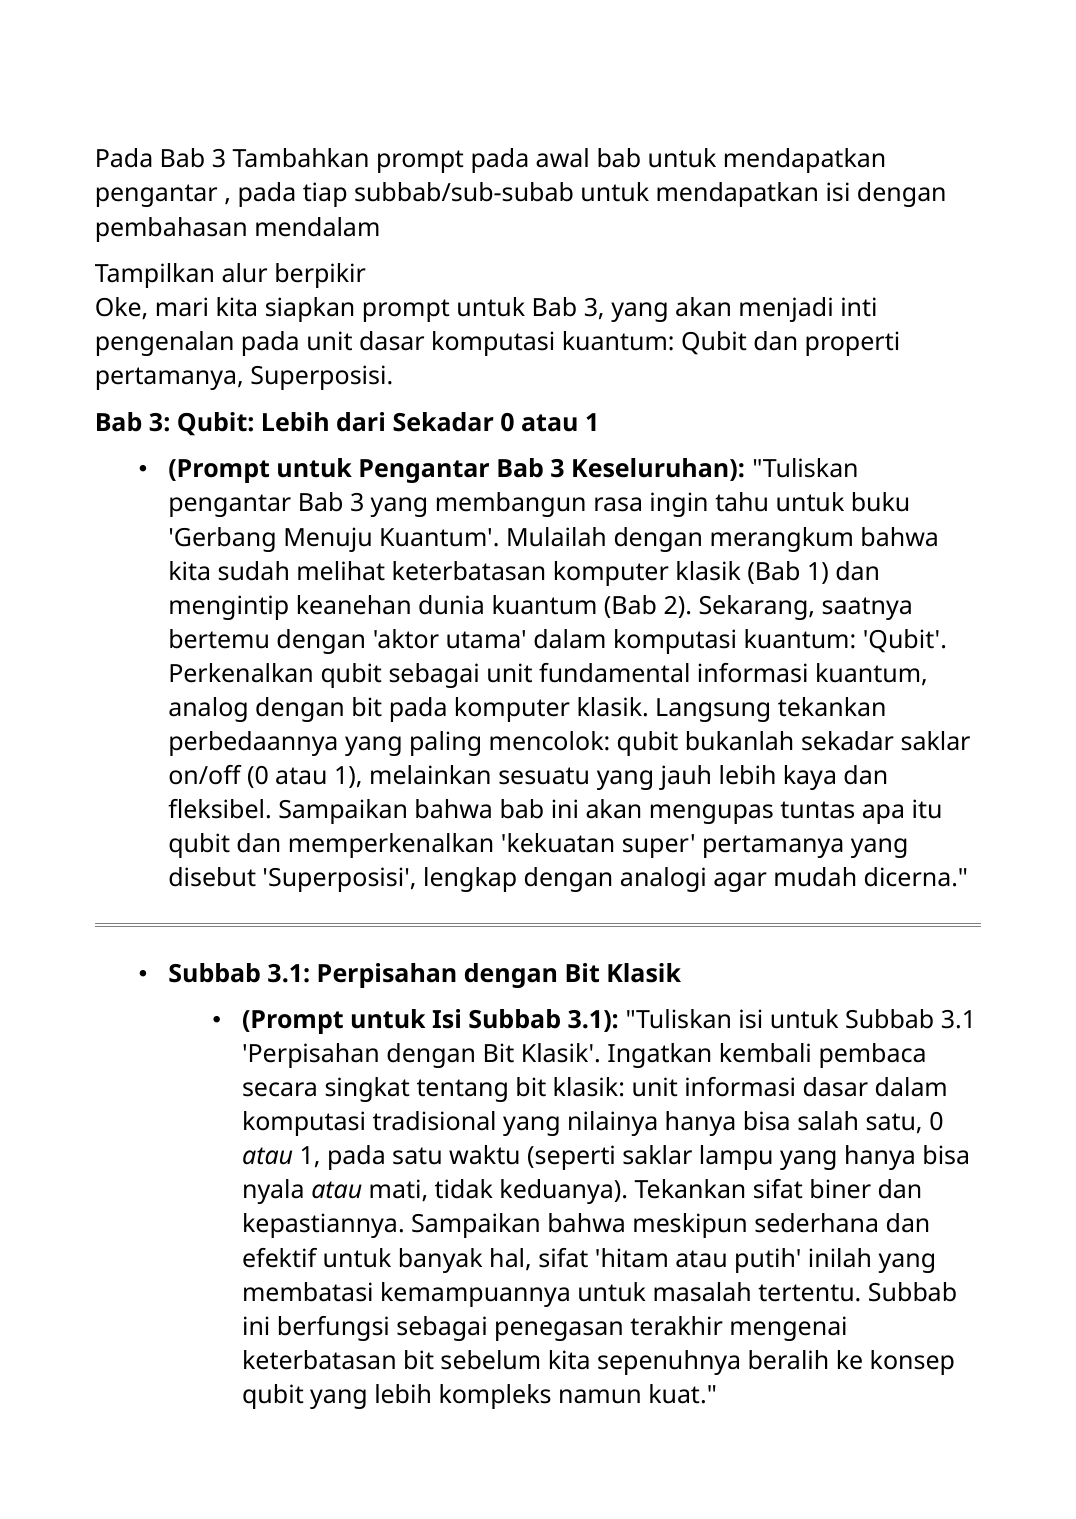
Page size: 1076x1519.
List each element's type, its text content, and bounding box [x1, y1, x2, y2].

text Oke, mari kita siapkan prompt untuk Bab 3, yang akan menjadi inti pengenalan pada unit dasar komputasi kuantum: Qubit dan properti pertamanya, Superposisi. [94, 290, 981, 392]
list (Prompt untuk Isi Subbab 3.1): "Tuliskan isi untuk Subbab 3.1 'Perpisahan dengan Bit Klasik'. Ingatkan kembali pembaca secara singkat tentang bit klasik: unit informasi dasar dalam komputasi tradisional yang nilainya hanya bisa salah satu, 0 atau 1, pada satu waktu (seperti saklar lampu yang hanya bisa nyala atau mati, tidak keduanya). Tekankan sifat biner dan kepastiannya. Sampaikan bahwa meskipun sederhana dan efektif untuk banyak hal, sifat 'hitam atau putih' inilah yang membatasi kemampuannya untuk masalah tertentu. Subbab ini berfungsi sebagai penegasan terakhir mengenai keterbatasan bit sebelum kita sepenuhnya beralih ke konsep qubit yang lebih kompleks namun kuat." [212, 1002, 981, 1411]
text Tampilkan alur berpikir [94, 256, 981, 290]
text Pada Bab 3 Tambahkan prompt pada awal bab untuk mendapatkan pengantar , pada tiap subbab/sub-subab untuk mendapatkan isi dengan pembahasan mendalam [94, 141, 981, 243]
text Bab 3: Qubit: Lebih dari Sekadar 0 atau 1 [94, 404, 981, 438]
list (Prompt untuk Pengantar Bab 3 Keseluruhan): "Tuliskan pengantar Bab 3 yang membangun rasa ingin tahu untuk buku 'Gerbang Menuju Kuantum'. Mulailah dengan merangkum bahwa kita sudah melihat keterbatasan komputer klasik (Bab 1) dan mengintip keanehan dunia kuantum (Bab 2). Sekarang, saatnya bertemu dengan 'aktor utama' dalam komputasi kuantum: 'Qubit'. Perkenalkan qubit sebagai unit fundamental informasi kuantum, analog dengan bit pada komputer klasik. Langsung tekankan perbedaannya yang paling mencolok: qubit bukanlah sekadar saklar on/off (0 atau 1), melainkan sesuatu yang jauh lebih kaya dan fleksibel. Sampaikan bahwa bab ini akan mengupas tuntas apa itu qubit dan memperkenalkan 'kekuatan super' pertamanya yang disebut 'Superposisi', lengkap dengan analogi agar mudah dicerna." [139, 451, 981, 894]
list Subbab 3.1: Perpisahan dengan Bit Klasik [139, 955, 981, 989]
